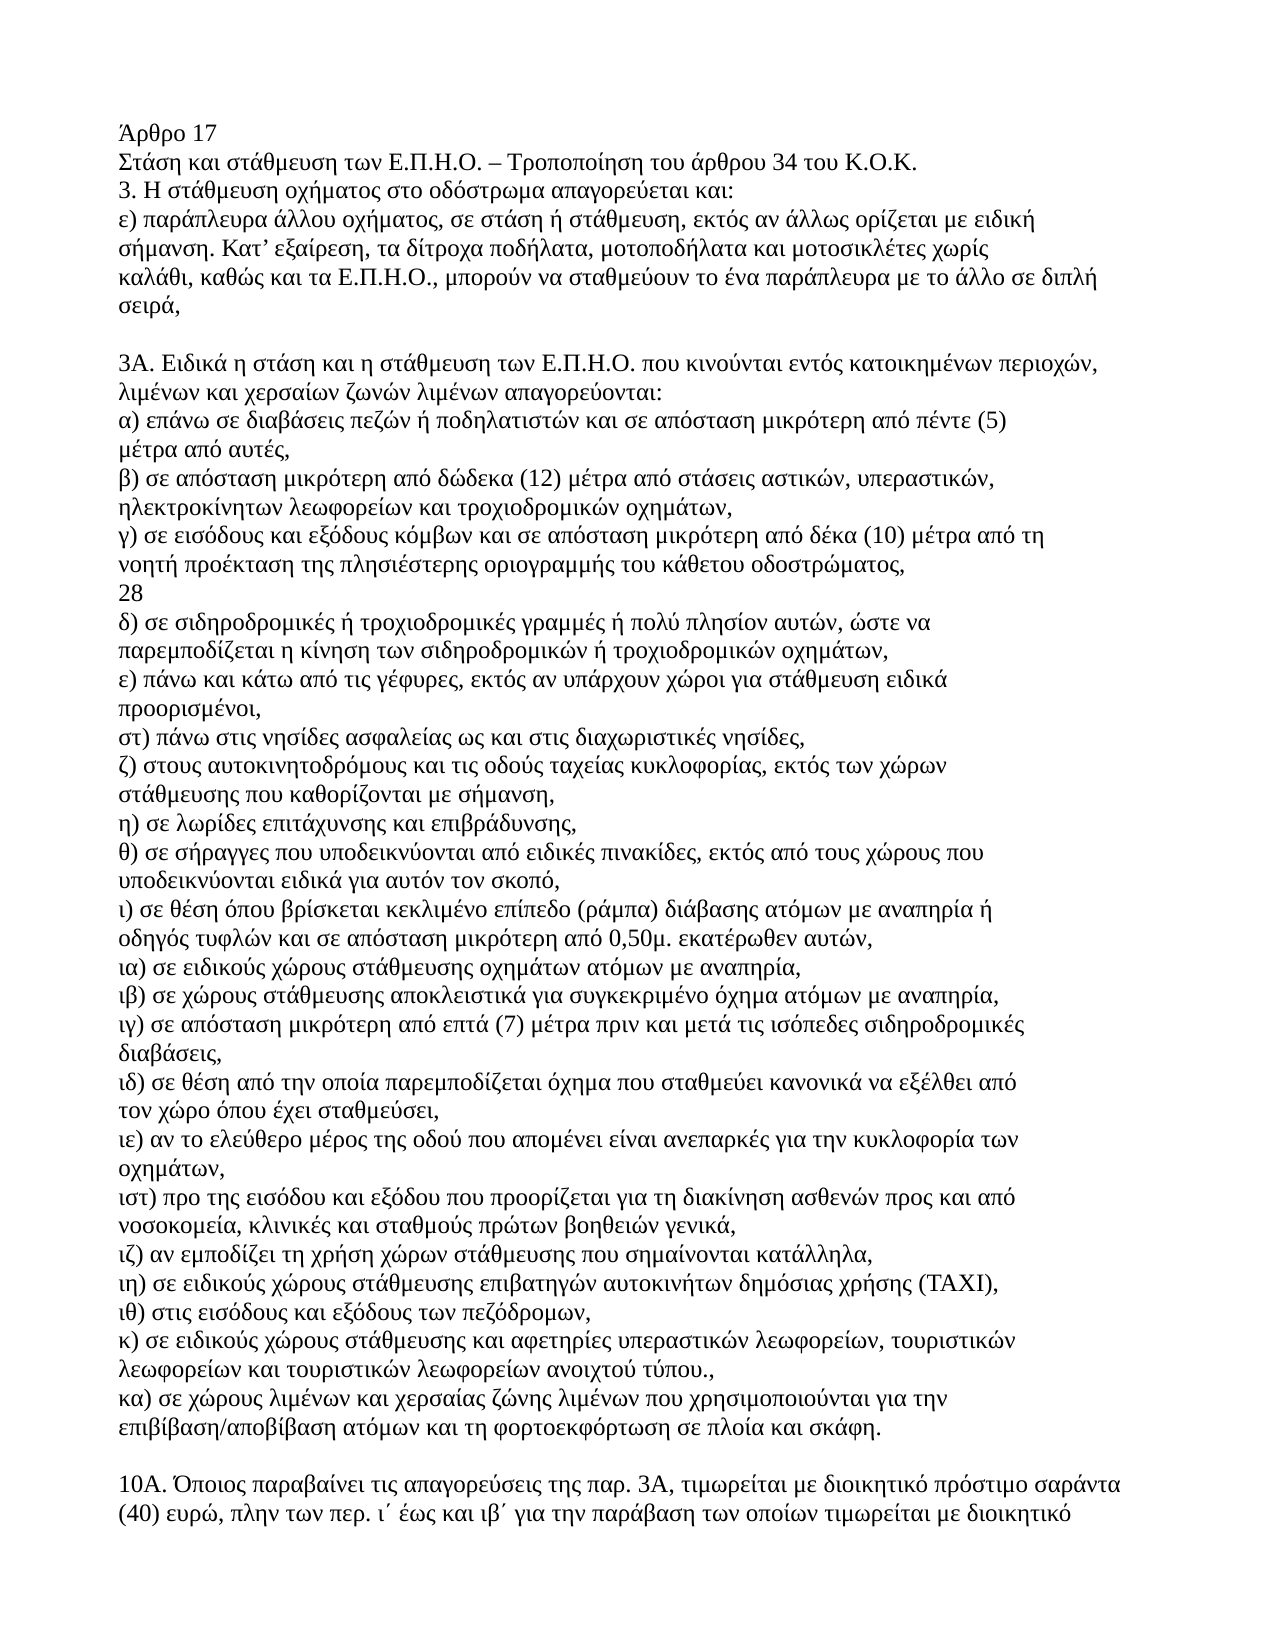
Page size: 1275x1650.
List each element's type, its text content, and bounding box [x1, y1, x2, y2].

text ιβ) σε χώρους στάθμευσης αποκλειστικά για συγκεκριμένο όχημα ατόμων με αναπηρία, [118, 981, 1157, 1009]
text ια) σε ειδικούς χώρους στάθμευσης οχημάτων ατόμων με αναπηρία, [118, 952, 1157, 981]
text στ) πάνω στις νησίδες ασφαλείας ως και στις διαχωριστικές νησίδες, [118, 722, 1157, 751]
text προορισμένοι, [118, 693, 1157, 722]
text 28 [118, 578, 1157, 607]
text επιβίβαση/αποβίβαση ατόμων και τη φορτοεκφόρτωση σε πλοία και σκάφη. [118, 1412, 1157, 1441]
text 3Α. Ειδικά η στάση και η στάθμευση των Ε.Π.Η.Ο. που κινούνται εντός κατοικημένων περιοχών, λιμένων και χερσαίων ζωνών λιμένων απαγορεύονται: [118, 348, 1157, 406]
text δ) σε σιδηροδρομικές ή τροχιοδρομικές γραμμές ή πολύ πλησίον αυτών, ώστε να [118, 607, 1157, 636]
text στάθμευσης που καθορίζονται με σήμανση, [118, 779, 1157, 808]
text ι) σε θέση όπου βρίσκεται κεκλιμένο επίπεδο (ράμπα) διάβασης ατόμων με αναπηρία ή [118, 894, 1157, 923]
text θ) σε σήραγγες που υποδεικνύονται από ειδικές πινακίδες, εκτός από τους χώρους που [118, 837, 1157, 866]
text ιδ) σε θέση από την οποία παρεμποδίζεται όχημα που σταθμεύει κανονικά να εξέλθει από [118, 1067, 1157, 1096]
text η) σε λωρίδες επιτάχυνσης και επιβράδυνσης, [118, 808, 1157, 837]
text νοσοκομεία, κλινικές και σταθμούς πρώτων βοηθειών γενικά, [118, 1211, 1157, 1239]
text ιε) αν το ελεύθερο μέρος της οδού που απομένει είναι ανεπαρκές για την κυκλοφορία των [118, 1124, 1157, 1153]
text Στάση και στάθμευση των Ε.Π.Η.Ο. – Τροποποίηση του άρθρου 34 του Κ.Ο.Κ. [118, 147, 1157, 176]
text 10Α. Όποιος παραβαίνει τις απαγορεύσεις της παρ. 3Α, τιμωρείται με διοικητικό πρόστιμο σαράντα (40) ευρώ, πλην των περ. ι΄ έως και ιβ΄ για την παράβαση των οποίων τιμωρείται με διοικητικό [118, 1469, 1157, 1527]
text ιστ) προ της εισόδου και εξόδου που προορίζεται για τη διακίνηση ασθενών προς και από [118, 1182, 1157, 1211]
text σήμανση. Κατ’ εξαίρεση, τα δίτροχα ποδήλατα, μοτοποδήλατα και μοτοσικλέτες χωρίς [118, 233, 1157, 262]
text λεωφορείων και τουριστικών λεωφορείων ανοιχτού τύπου., [118, 1354, 1157, 1383]
text νοητή προέκταση της πλησιέστερης οριογραμμής του κάθετου οδοστρώματος, [118, 549, 1157, 578]
text ζ) στους αυτοκινητοδρόμους και τις οδούς ταχείας κυκλοφορίας, εκτός των χώρων [118, 751, 1157, 779]
text καλάθι, καθώς και τα Ε.Π.Η.Ο., μπορούν να σταθμεύουν το ένα παράπλευρα με το άλλο σε διπλή σειρά, [118, 262, 1157, 319]
text υποδεικνύονται ειδικά για αυτόν τον σκοπό, [118, 866, 1157, 894]
text κ) σε ειδικούς χώρους στάθμευσης και αφετηρίες υπεραστικών λεωφορείων, τουριστικών [118, 1326, 1157, 1354]
text β) σε απόσταση μικρότερη από δώδεκα (12) μέτρα από στάσεις αστικών, υπεραστικών, [118, 463, 1157, 492]
text ε) πάνω και κάτω από τις γέφυρες, εκτός αν υπάρχουν χώροι για στάθμευση ειδικά [118, 664, 1157, 693]
text μέτρα από αυτές, [118, 434, 1157, 463]
text οδηγός τυφλών και σε απόσταση μικρότερη από 0,50μ. εκατέρωθεν αυτών, [118, 923, 1157, 952]
text κα) σε χώρους λιμένων και χερσαίας ζώνης λιμένων που χρησιμοποιούνται για την [118, 1383, 1157, 1412]
text ε) παράπλευρα άλλου οχήματος, σε στάση ή στάθμευση, εκτός αν άλλως ορίζεται με ειδική [118, 204, 1157, 233]
text ηλεκτροκίνητων λεωφορείων και τροχιοδρομικών οχημάτων, [118, 492, 1157, 521]
text ιγ) σε απόσταση μικρότερη από επτά (7) μέτρα πριν και μετά τις ισόπεδες σιδηροδρομικές [118, 1009, 1157, 1038]
text 3. Η στάθμευση οχήματος στο οδόστρωμα απαγορεύεται και: [118, 176, 1157, 204]
text α) επάνω σε διαβάσεις πεζών ή ποδηλατιστών και σε απόσταση μικρότερη από πέντε (5) [118, 406, 1157, 434]
text Άρθρο 17 [118, 118, 1157, 147]
text διαβάσεις, [118, 1038, 1157, 1067]
text τον χώρο όπου έχει σταθμεύσει, [118, 1096, 1157, 1124]
text ιθ) στις εισόδους και εξόδους των πεζόδρομων, [118, 1297, 1157, 1326]
text παρεμποδίζεται η κίνηση των σιδηροδρομικών ή τροχιοδρομικών οχημάτων, [118, 636, 1157, 664]
text ιζ) αν εμποδίζει τη χρήση χώρων στάθμευσης που σημαίνονται κατάλληλα, [118, 1239, 1157, 1268]
text ιη) σε ειδικούς χώρους στάθμευσης επιβατηγών αυτοκινήτων δημόσιας χρήσης (TAXI), [118, 1268, 1157, 1297]
text γ) σε εισόδους και εξόδους κόμβων και σε απόσταση μικρότερη από δέκα (10) μέτρα από τη [118, 521, 1157, 549]
text οχημάτων, [118, 1153, 1157, 1182]
